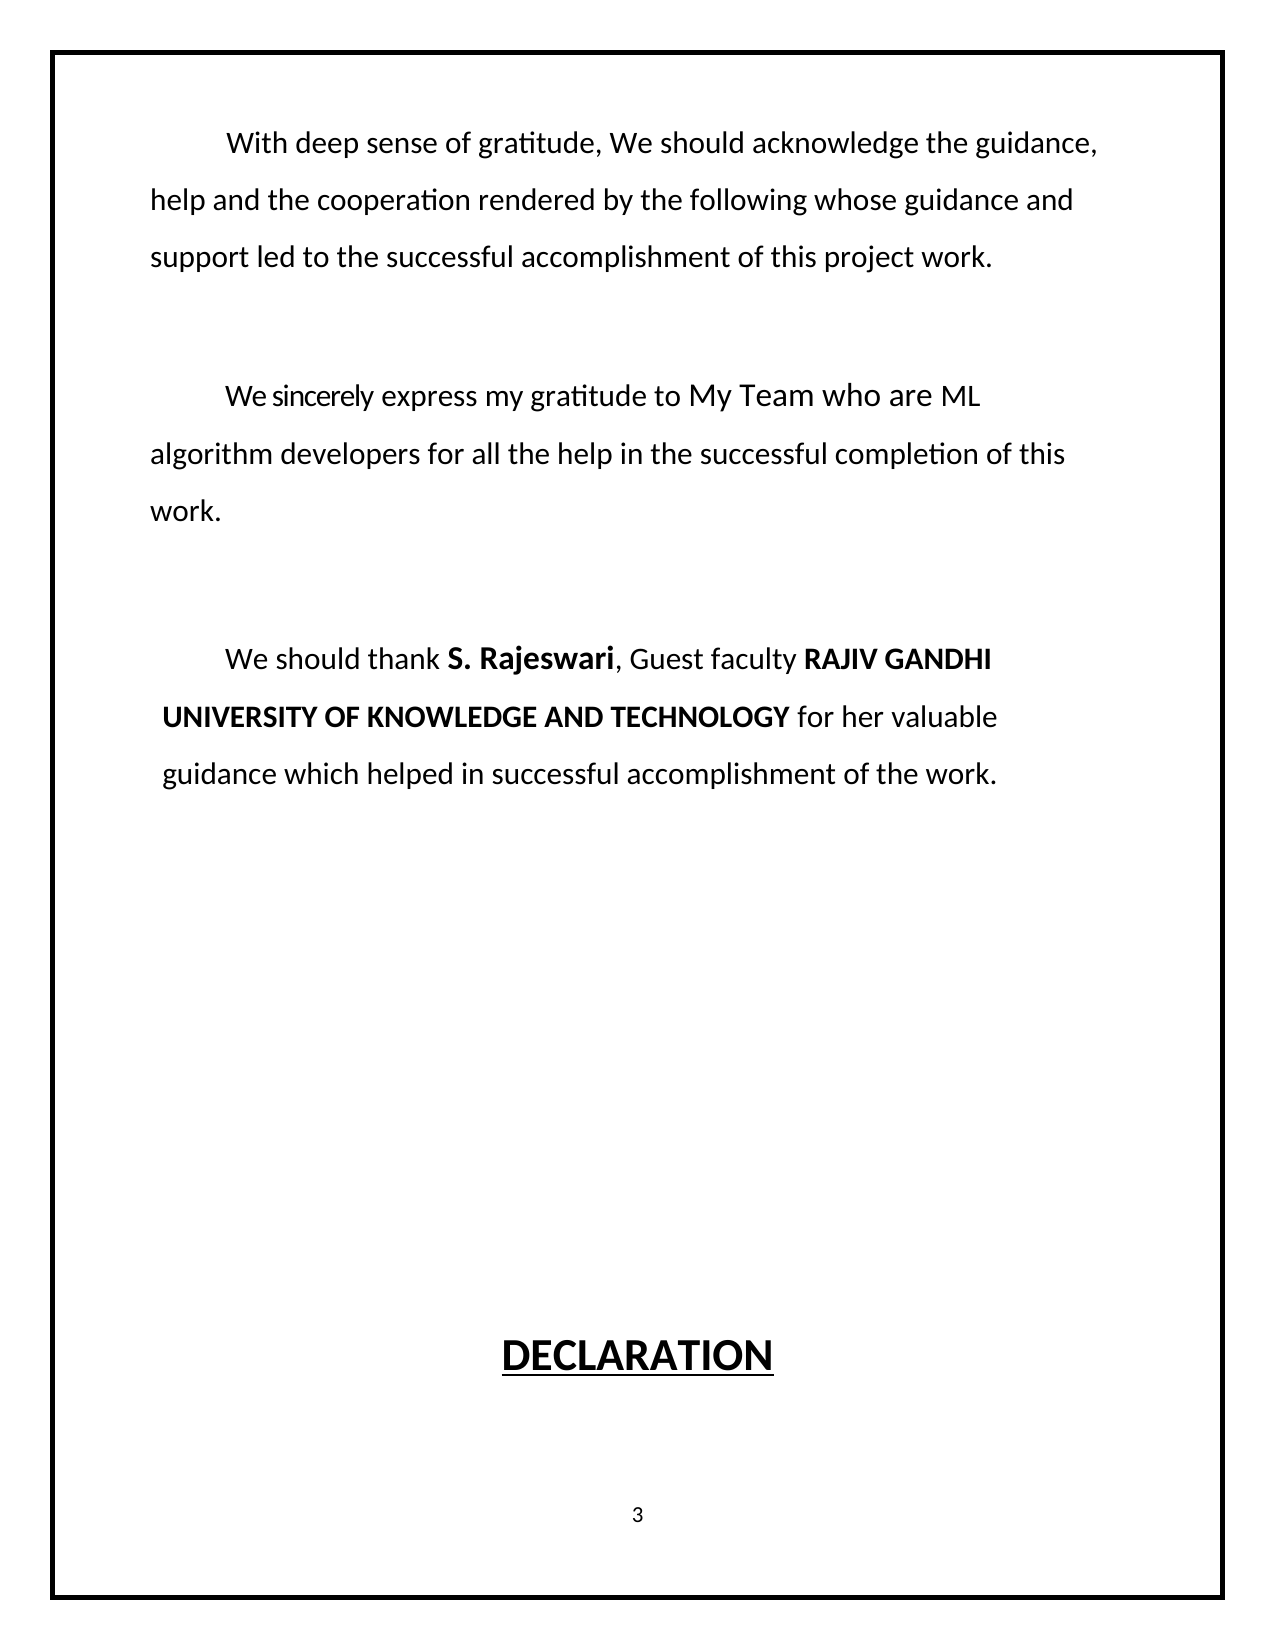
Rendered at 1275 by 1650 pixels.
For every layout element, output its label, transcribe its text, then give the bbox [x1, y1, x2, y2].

text With deep sense of gratitude, We should acknowledge the guidance, help and the cooperation rendered by the following whose guidance and support led to the successful accomplishment of this project work. [150, 123, 1108, 276]
text We should thank S. Rajeswari, Guest faculty RAJIV GANDHI UNIVERSITY OF KNOWLEDGE AND TECHNOLOGY for her valuable guidance which helped in successful accomplishment of the work. [162, 637, 1114, 792]
text We sincerely express my gratitude to My Team who are ML algorithm developers for all the help in the successful completion of this work. [150, 374, 1108, 529]
text Declaration [150, 1326, 1125, 1382]
